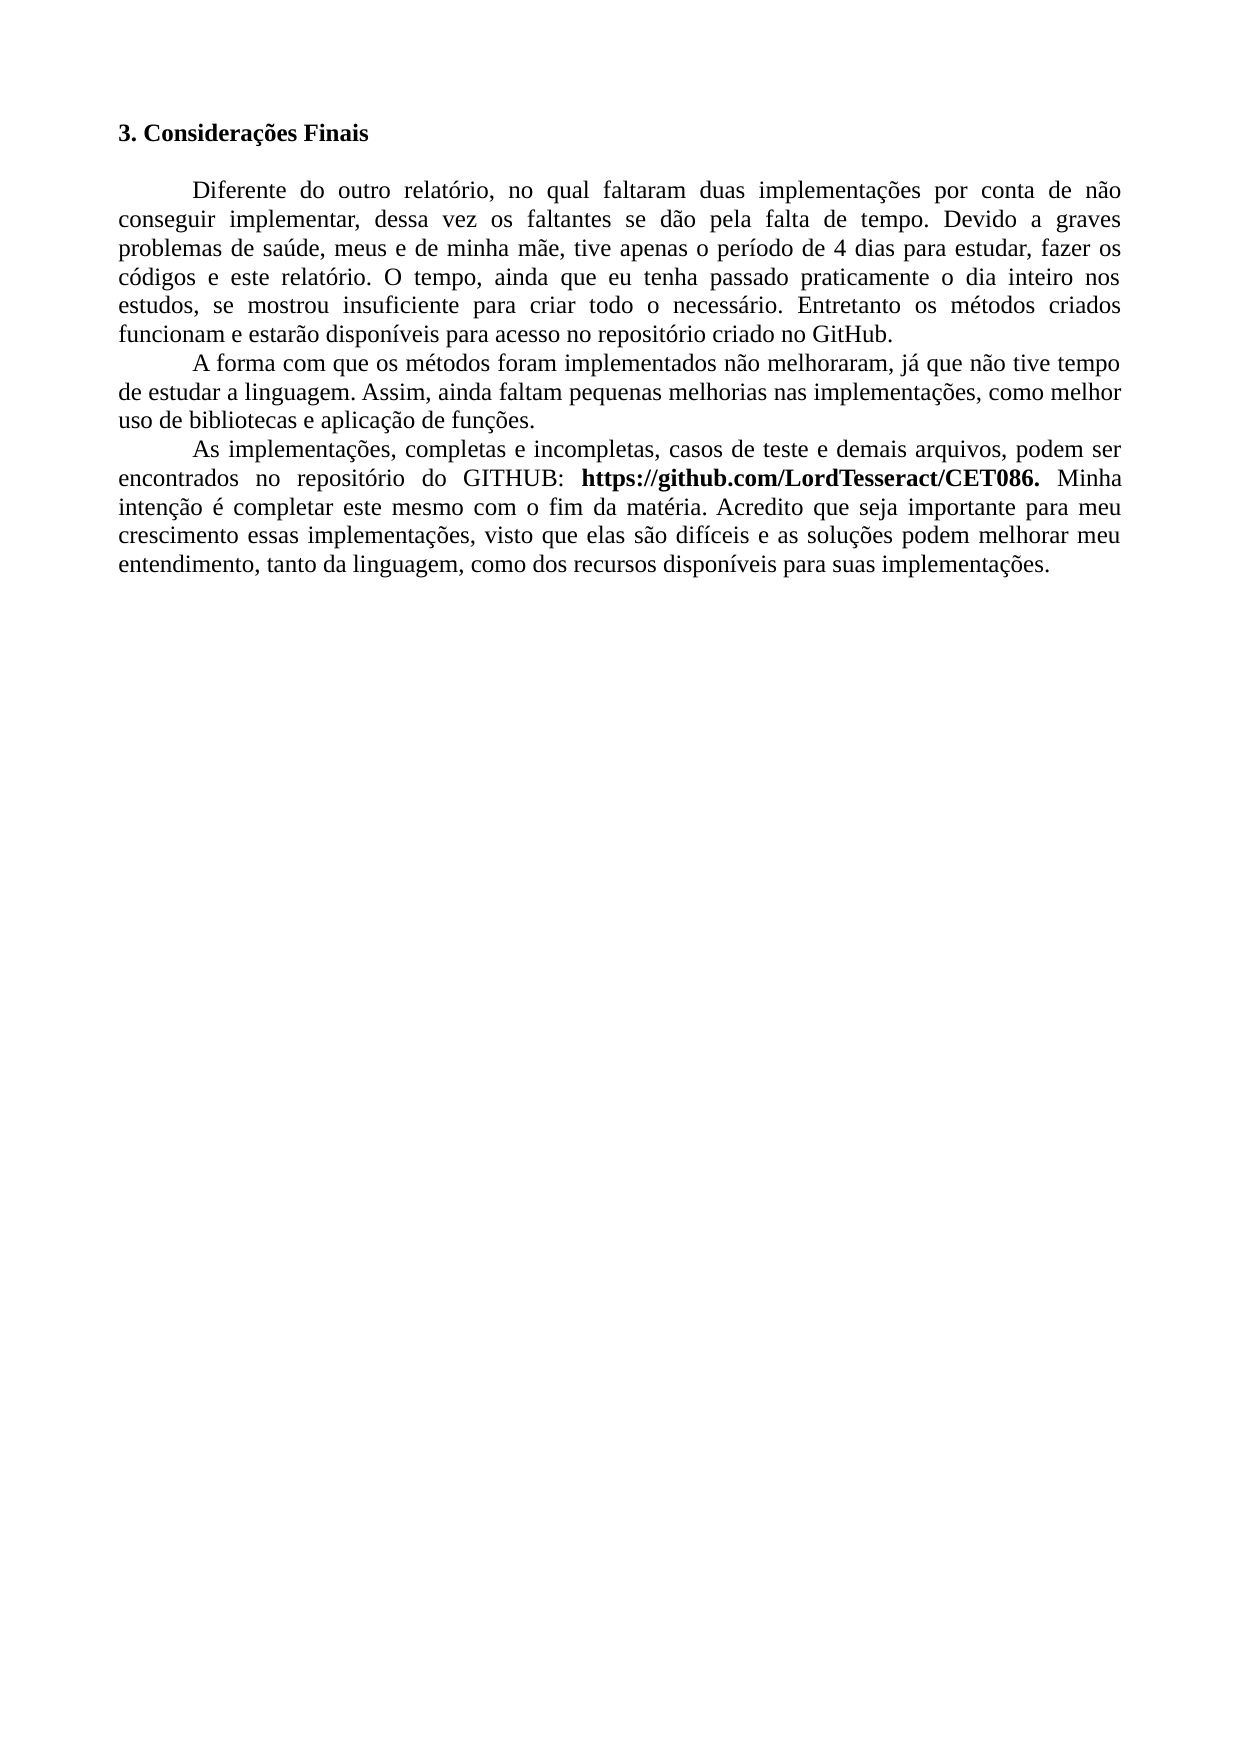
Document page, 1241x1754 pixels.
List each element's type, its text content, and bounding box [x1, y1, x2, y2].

text As implementações, completas e incompletas, casos de teste e demais arquivos, podem ser encontrados no repositório do GITHUB: https://github.com/LordTesseract/CET086. Minha intenção é completar este mesmo com o fim da matéria. Acredito que seja importante para meu crescimento essas implementações, visto que elas são difíceis e as soluções podem melhorar meu entendimento, tanto da linguagem, como dos recursos disponíveis para suas implementações. [118, 434, 1122, 578]
text 3. Considerações Finais [118, 118, 1122, 147]
text Diferente do outro relatório, no qual faltaram duas implementações por conta de não conseguir implementar, dessa vez os faltantes se dão pela falta de tempo. Devido a graves problemas de saúde, meus e de minha mãe, tive apenas o período de 4 dias para estudar, fazer os códigos e este relatório. O tempo, ainda que eu tenha passado praticamente o dia inteiro nos estudos, se mostrou insuficiente para criar todo o necessário. Entretanto os métodos criados funcionam e estarão disponíveis para acesso no repositório criado no GitHub. [118, 176, 1122, 348]
text A forma com que os métodos foram implementados não melhoraram, já que não tive tempo de estudar a linguagem. Assim, ainda faltam pequenas melhorias nas implementações, como melhor uso de bibliotecas e aplicação de funções. [118, 348, 1122, 434]
